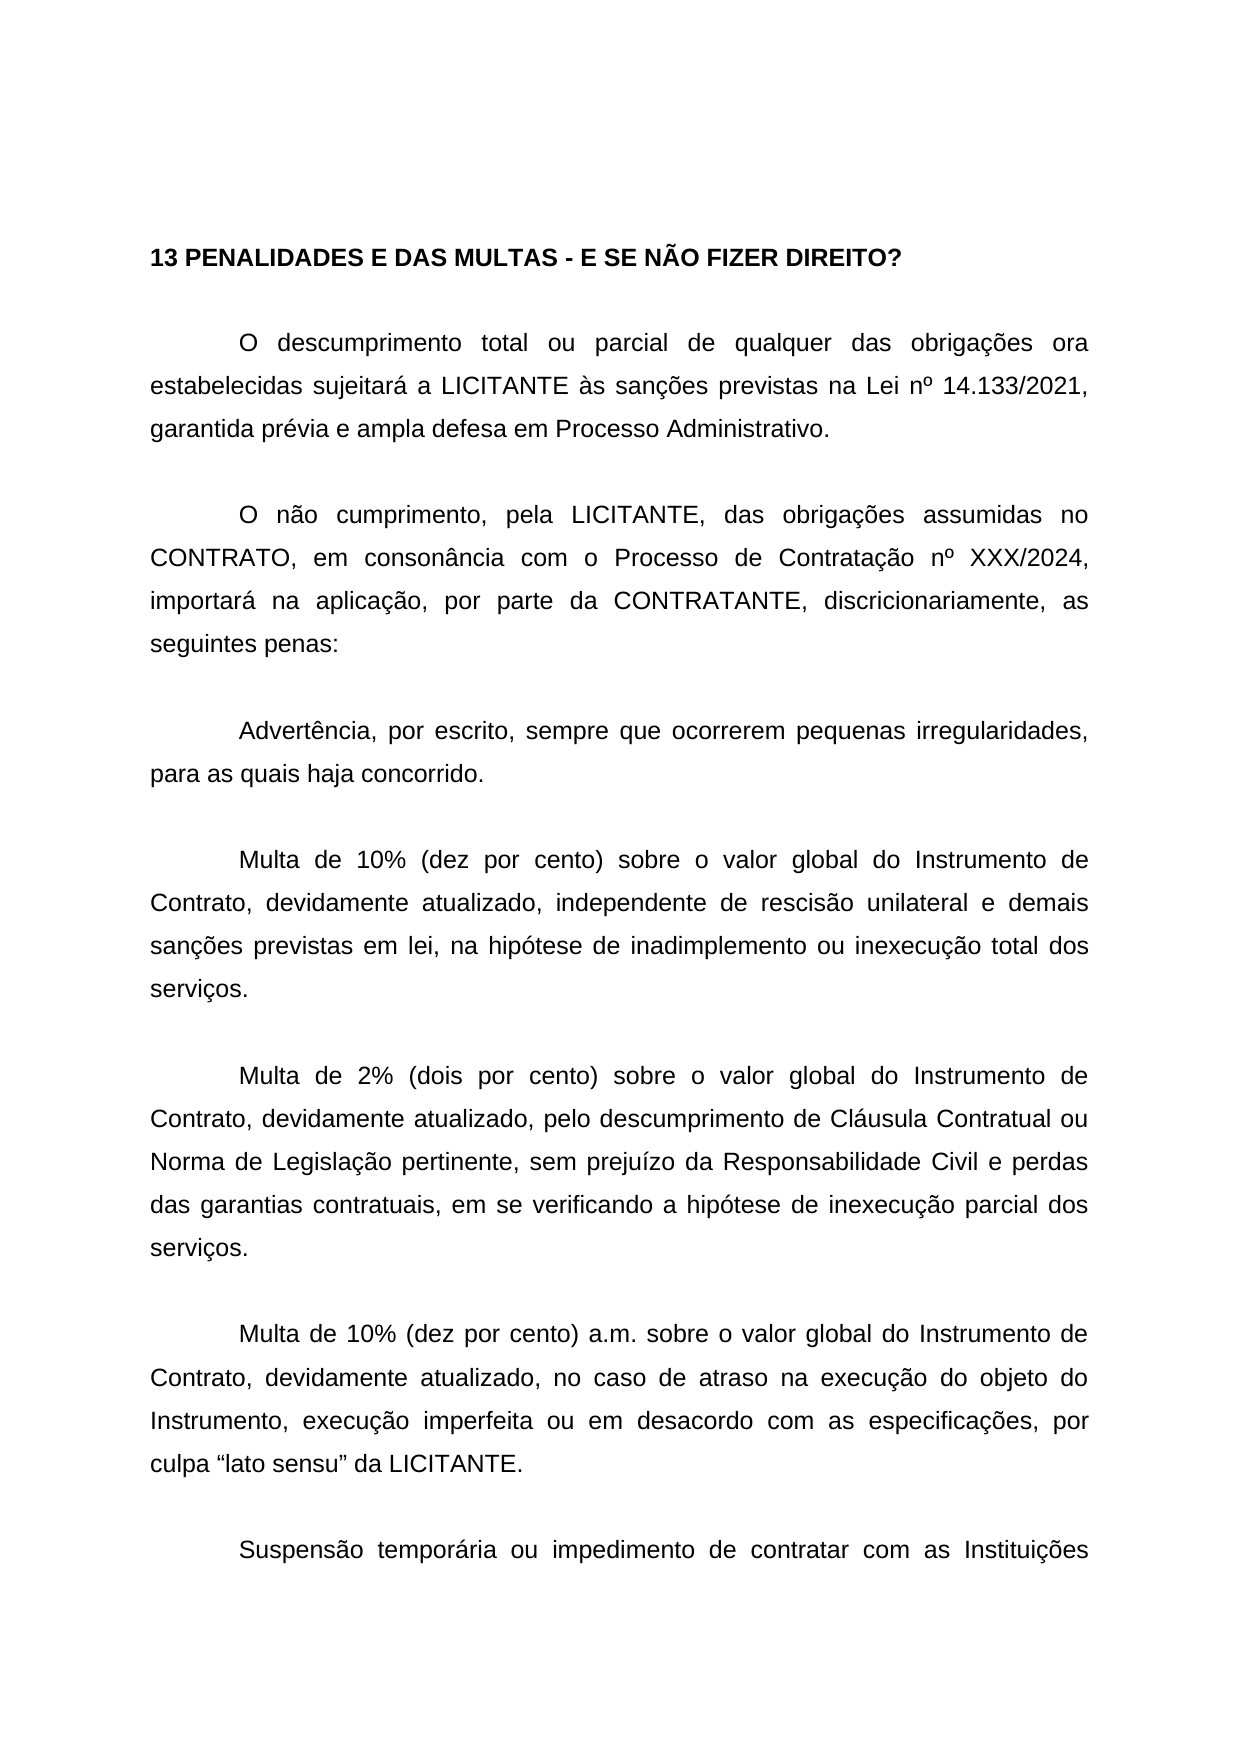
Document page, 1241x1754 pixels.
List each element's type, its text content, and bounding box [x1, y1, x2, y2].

text Advertência, por escrito, sempre que ocorrerem pequenas irregularidades, para as quais haja concorrido. [150, 716, 1090, 787]
text Multa de 2% (dois por cento) sobre o valor global do Instrumento de Contrato, devidamente atualizado, pelo descumprimento de Cláusula Contratual ou Norma de Legislação pertinente, sem prejuízo da Responsabilidade Civil e perdas das garantias contratuais, em se verificando a hipótese de inexecução parcial dos serviços. [150, 1061, 1090, 1262]
text Multa de 10% (dez por cento) a.m. sobre o valor global do Instrumento de Contrato, devidamente atualizado, no caso de atraso na execução do objeto do Instrumento, execução imperfeita ou em desacordo com as especificações, por culpa “lato sensu” da LICITANTE. [150, 1319, 1090, 1477]
text O descumprimento total ou parcial de qualquer das obrigações ora estabelecidas sujeitará a LICITANTE às sanções previstas na Lei nº 14.133/2021, garantida prévia e ampla defesa em Processo Administrativo. [150, 327, 1090, 442]
text Multa de 10% (dez por cento) sobre o valor global do Instrumento de Contrato, devidamente atualizado, independente de rescisão unilateral e demais sanções previstas em lei, na hipótese de inadimplemento ou inexecução total dos serviços. [150, 845, 1090, 1003]
text Suspensão temporária ou impedimento de contratar com as Instituições [150, 1535, 1090, 1564]
subtitle 13 PENALIDADES E DAS MULTAS - E SE NÃO FIZER DIREITO? [150, 243, 1090, 272]
text O não cumprimento, pela LICITANTE, das obrigações assumidas no CONTRATO, em consonância com o Processo de Contratação nº XXX/2024, importará na aplicação, por parte da CONTRATANTE, discricionariamente, as seguintes penas: [150, 500, 1090, 658]
